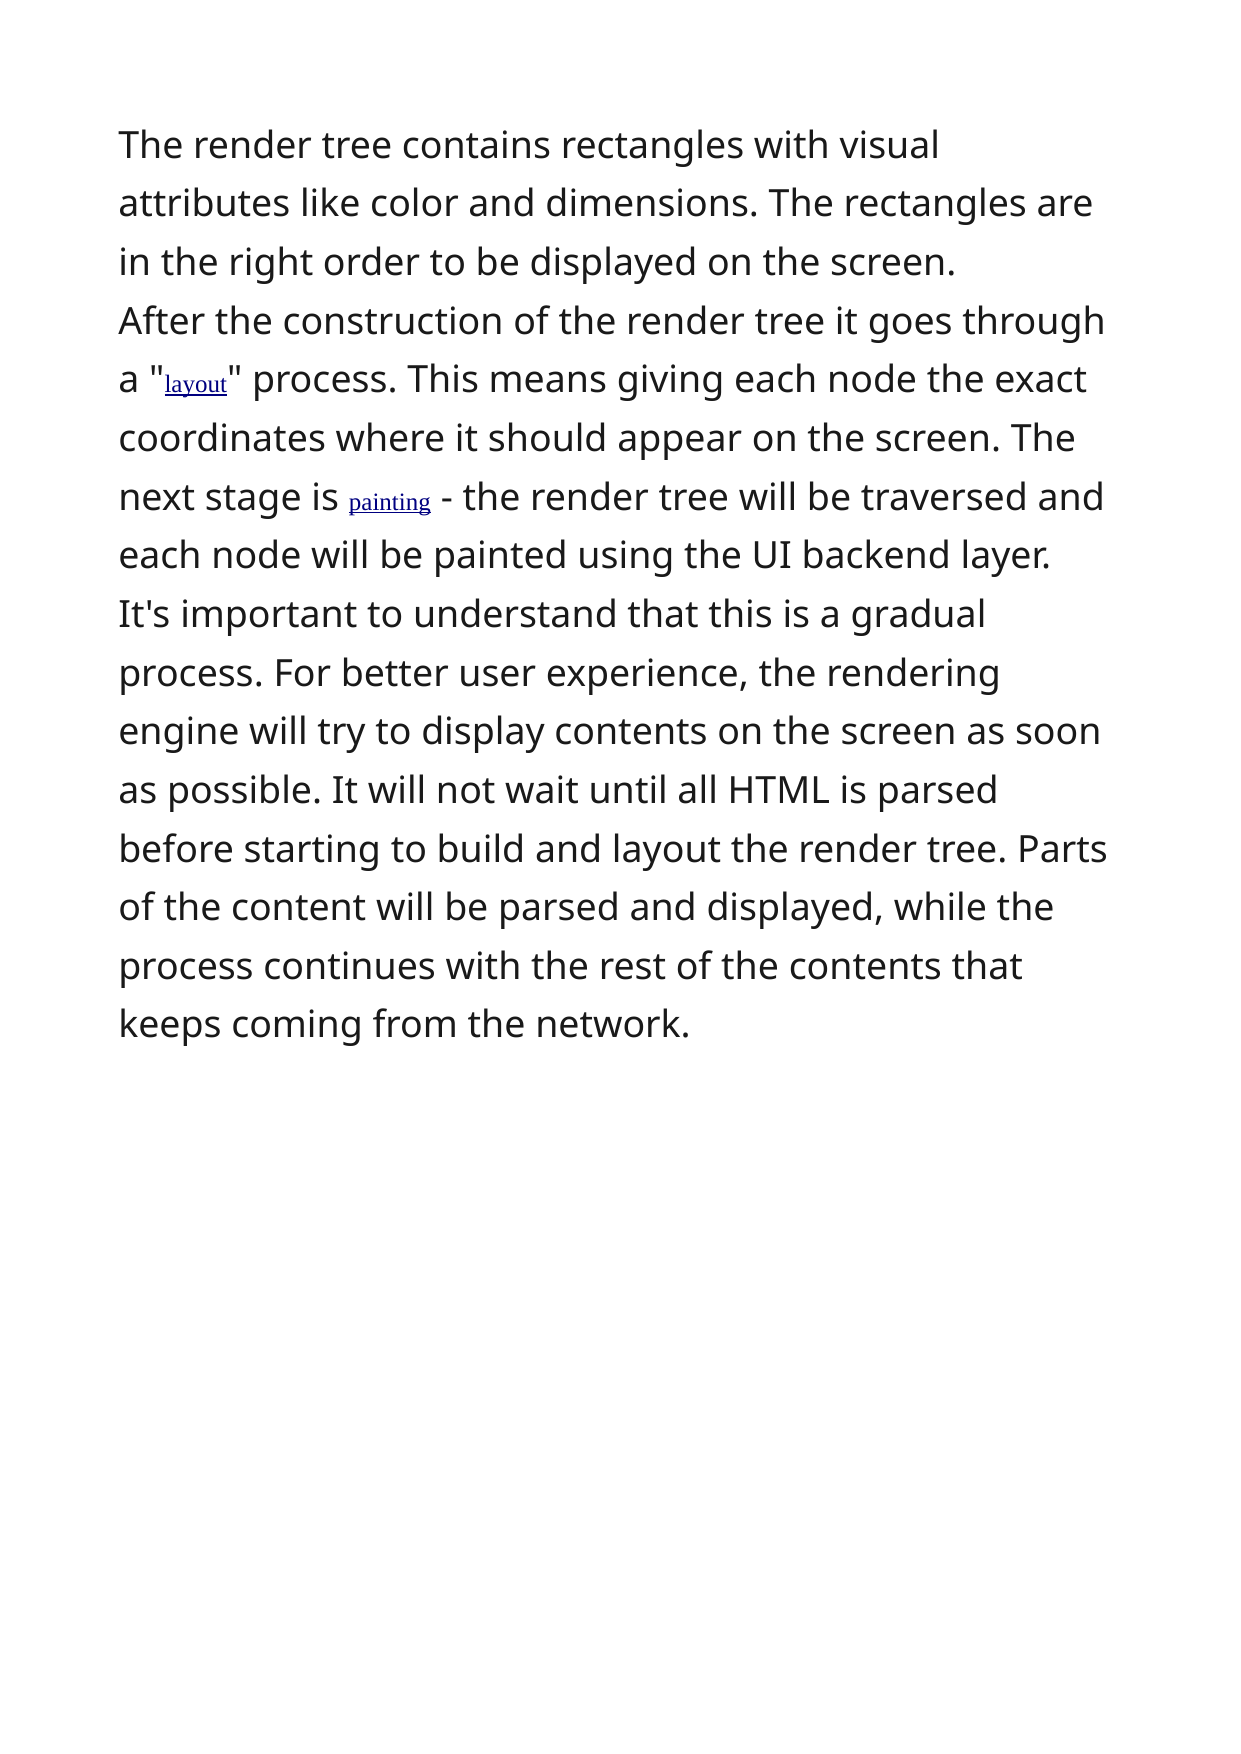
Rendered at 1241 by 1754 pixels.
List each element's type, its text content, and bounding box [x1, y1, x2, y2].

text The render tree contains rectangles with visual attributes like color and dimensions. The rectangles are in the right order to be displayed on the screen. [118, 118, 1122, 286]
text It's important to understand that this is a gradual process. For better user experience, the rendering engine will try to display contents on the screen as soon as possible. It will not wait until all HTML is parsed before starting to build and layout the render tree. Parts of the content will be parsed and displayed, while the process continues with the rest of the contents that keeps coming from the network. [118, 587, 1122, 1049]
text After the construction of the render tree it goes through a "layout" process. This means giving each node the exact coordinates where it should appear on the screen. The next stage is painting - the render tree will be traversed and each node will be painted using the UI backend layer. [118, 294, 1122, 580]
